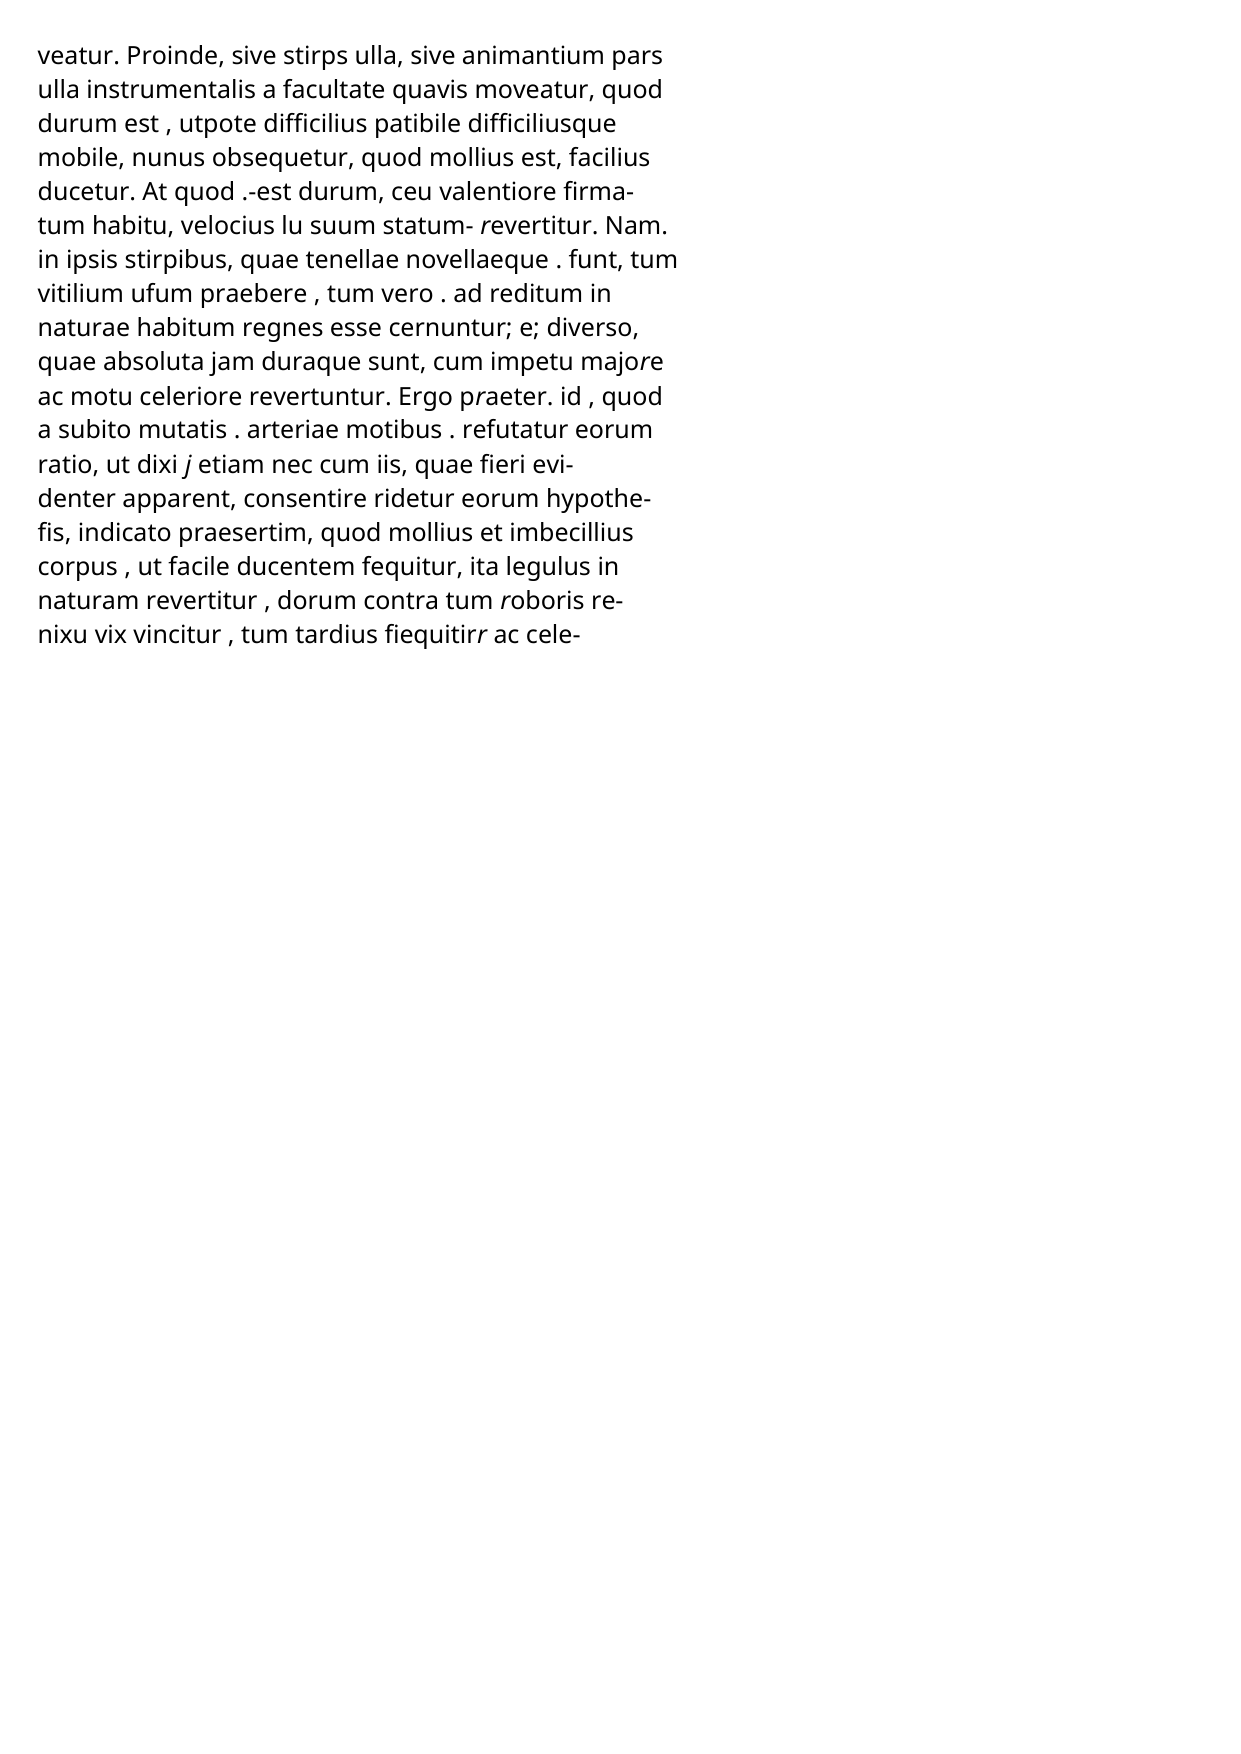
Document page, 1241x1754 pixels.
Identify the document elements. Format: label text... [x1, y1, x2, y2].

text veatur. Proinde, sive stirps ulla, sive animantium pars ulla instrumentalis a facultate quavis moveatur, quod durum est , utpote difficilius patibile difficiliusque mobile, nunus obsequetur, quod mollius est, facilius ducetur. At quod .-est durum, ceu valentiore firma- tum habitu, velocius lu suum statum- revertitur. Nam. in ipsis stirpibus, quae tenellae novellaeque . funt, tum vitilium ufum praebere , tum vero . ad reditum in naturae habitum regnes esse cernuntur; e; diverso, quae absoluta jam duraque sunt, cum impetu majore ac motu celeriore revertuntur. Ergo praeter. id , quod a subito mutatis . arteriae motibus . refutatur eorum ratio, ut dixi j etiam nec cum iis, quae fieri evi- denter apparent, consentire ridetur eorum hypothe- fis, indicato praesertim, quod mollius et imbecillius corpus , ut facile ducentem fequitur, ita legulus in naturam revertitur , dorum contra tum roboris re- nixu vix vincitur , tum tardius fiequitirr ac cele- [37, 37, 1203, 651]
